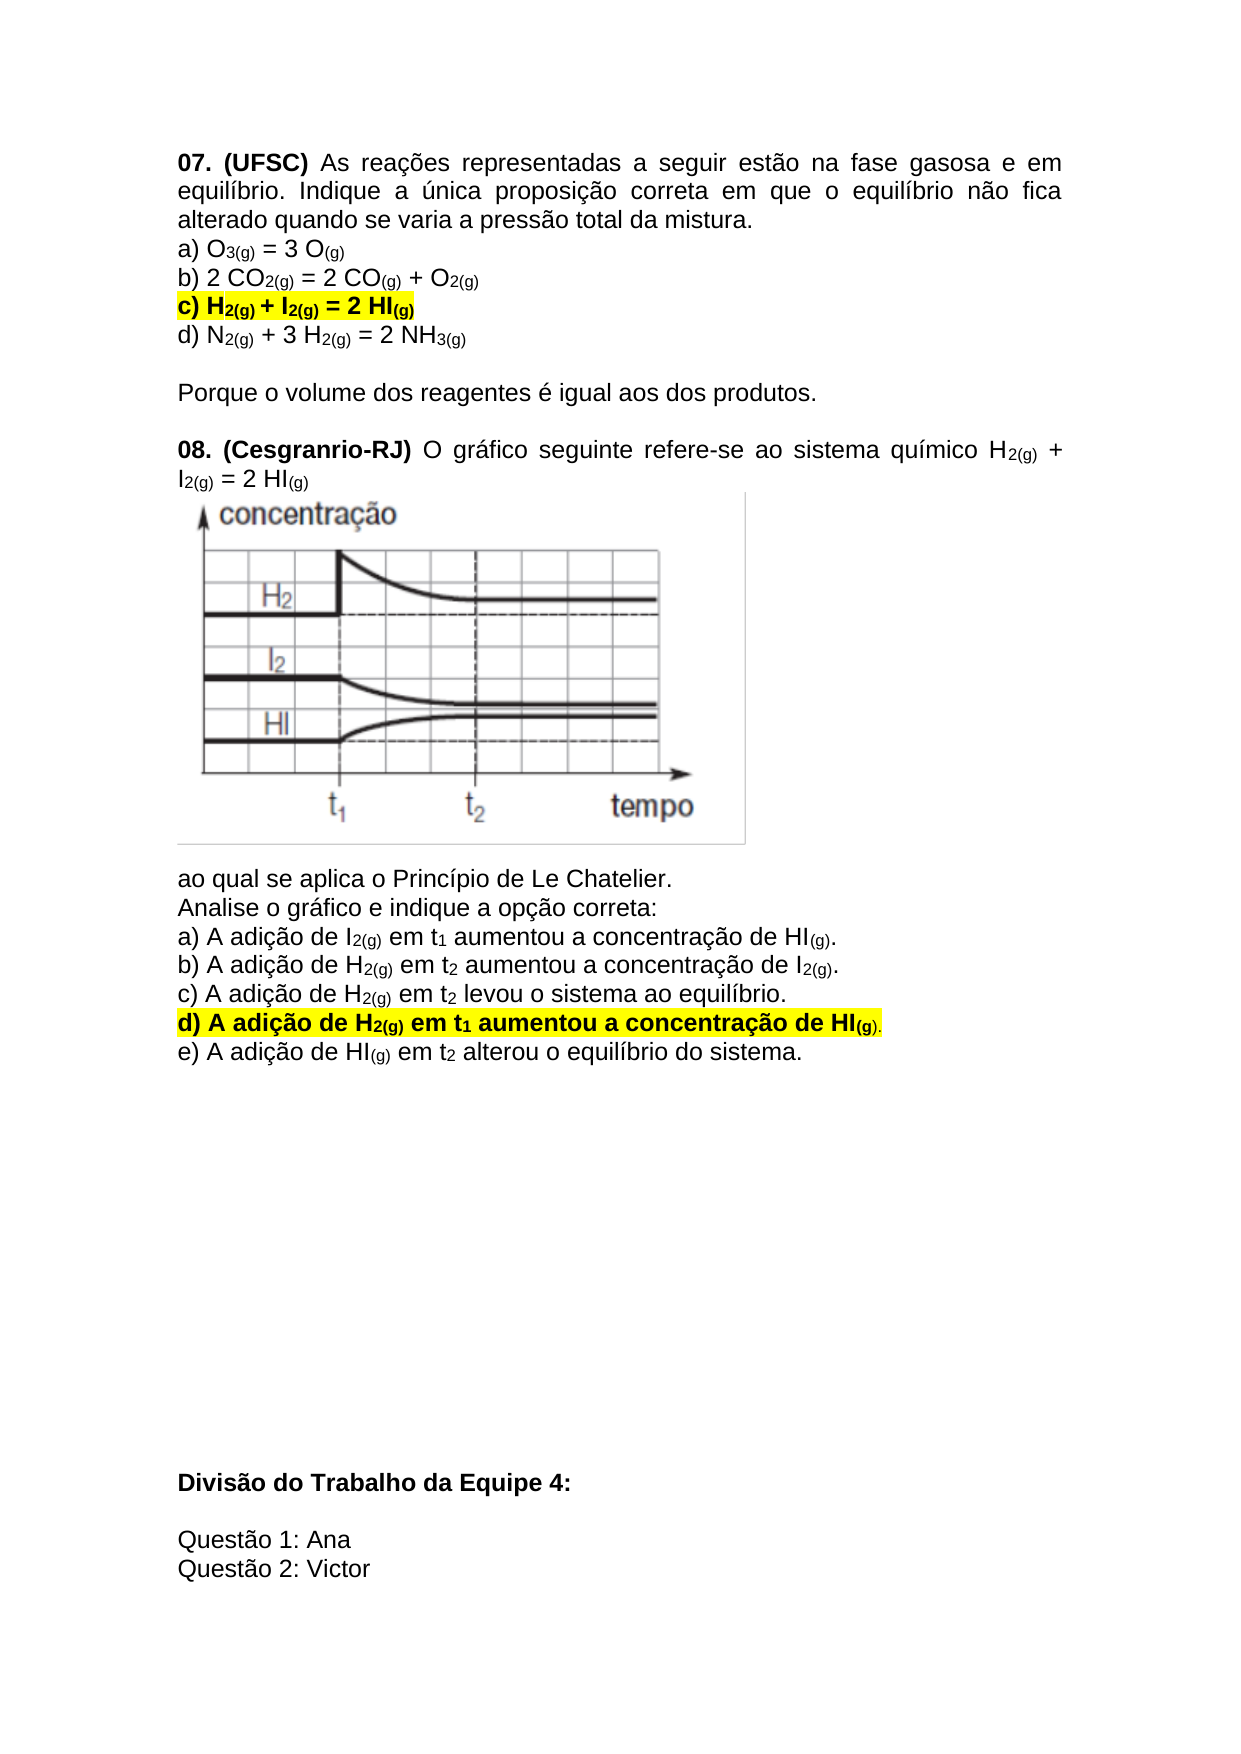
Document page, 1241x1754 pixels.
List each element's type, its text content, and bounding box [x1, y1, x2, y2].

text Analise o gráfico e indique a opção correta: [177, 893, 1063, 922]
text Questão 2: Victor [177, 1554, 1063, 1583]
text Divisão do Trabalho da Equipe 4: [177, 1468, 1063, 1497]
text d) A adição de H2(g) em t1 aumentou a concentração de HI(g). [177, 1008, 1063, 1037]
text a) A adição de I2(g) em t1 aumentou a concentração de HI(g). [177, 922, 1063, 950]
text Questão 1: Ana [177, 1525, 1063, 1554]
text e) A adição de HI(g) em t2 alterou o equilíbrio do sistema. [177, 1037, 1063, 1065]
text b) 2 CO2(g) = 2 CO(g) + O2(g) [177, 263, 1063, 291]
text a) O3(g) = 3 O(g) [177, 234, 1063, 263]
text c) A adição de H2(g) em t2 levou o sistema ao equilíbrio. [177, 979, 1063, 1008]
text c) H2(g) + I2(g) = 2 HI(g) [177, 291, 1063, 320]
text Porque o volume dos reagentes é igual aos dos produtos. [177, 378, 1063, 406]
text b) A adição de H2(g) em t2 aumentou a concentração de I2(g). [177, 950, 1063, 979]
text 07. (UFSC) As reações representadas a seguir estão na fase gasosa e em equilíbrio. Indique a única proposição correta em que o equilíbrio não fica alterado quando se varia a pressão total da mistura. [177, 148, 1063, 234]
text d) N2(g) + 3 H2(g) = 2 NH3(g) [177, 320, 1063, 349]
text ao qual se aplica o Princípio de Le Chatelier. [177, 864, 1063, 893]
text 08. (Cesgranrio-RJ) O gráfico seguinte refere-se ao sistema químico H2(g) + I2(g) = 2 HI(g) [177, 435, 1063, 493]
